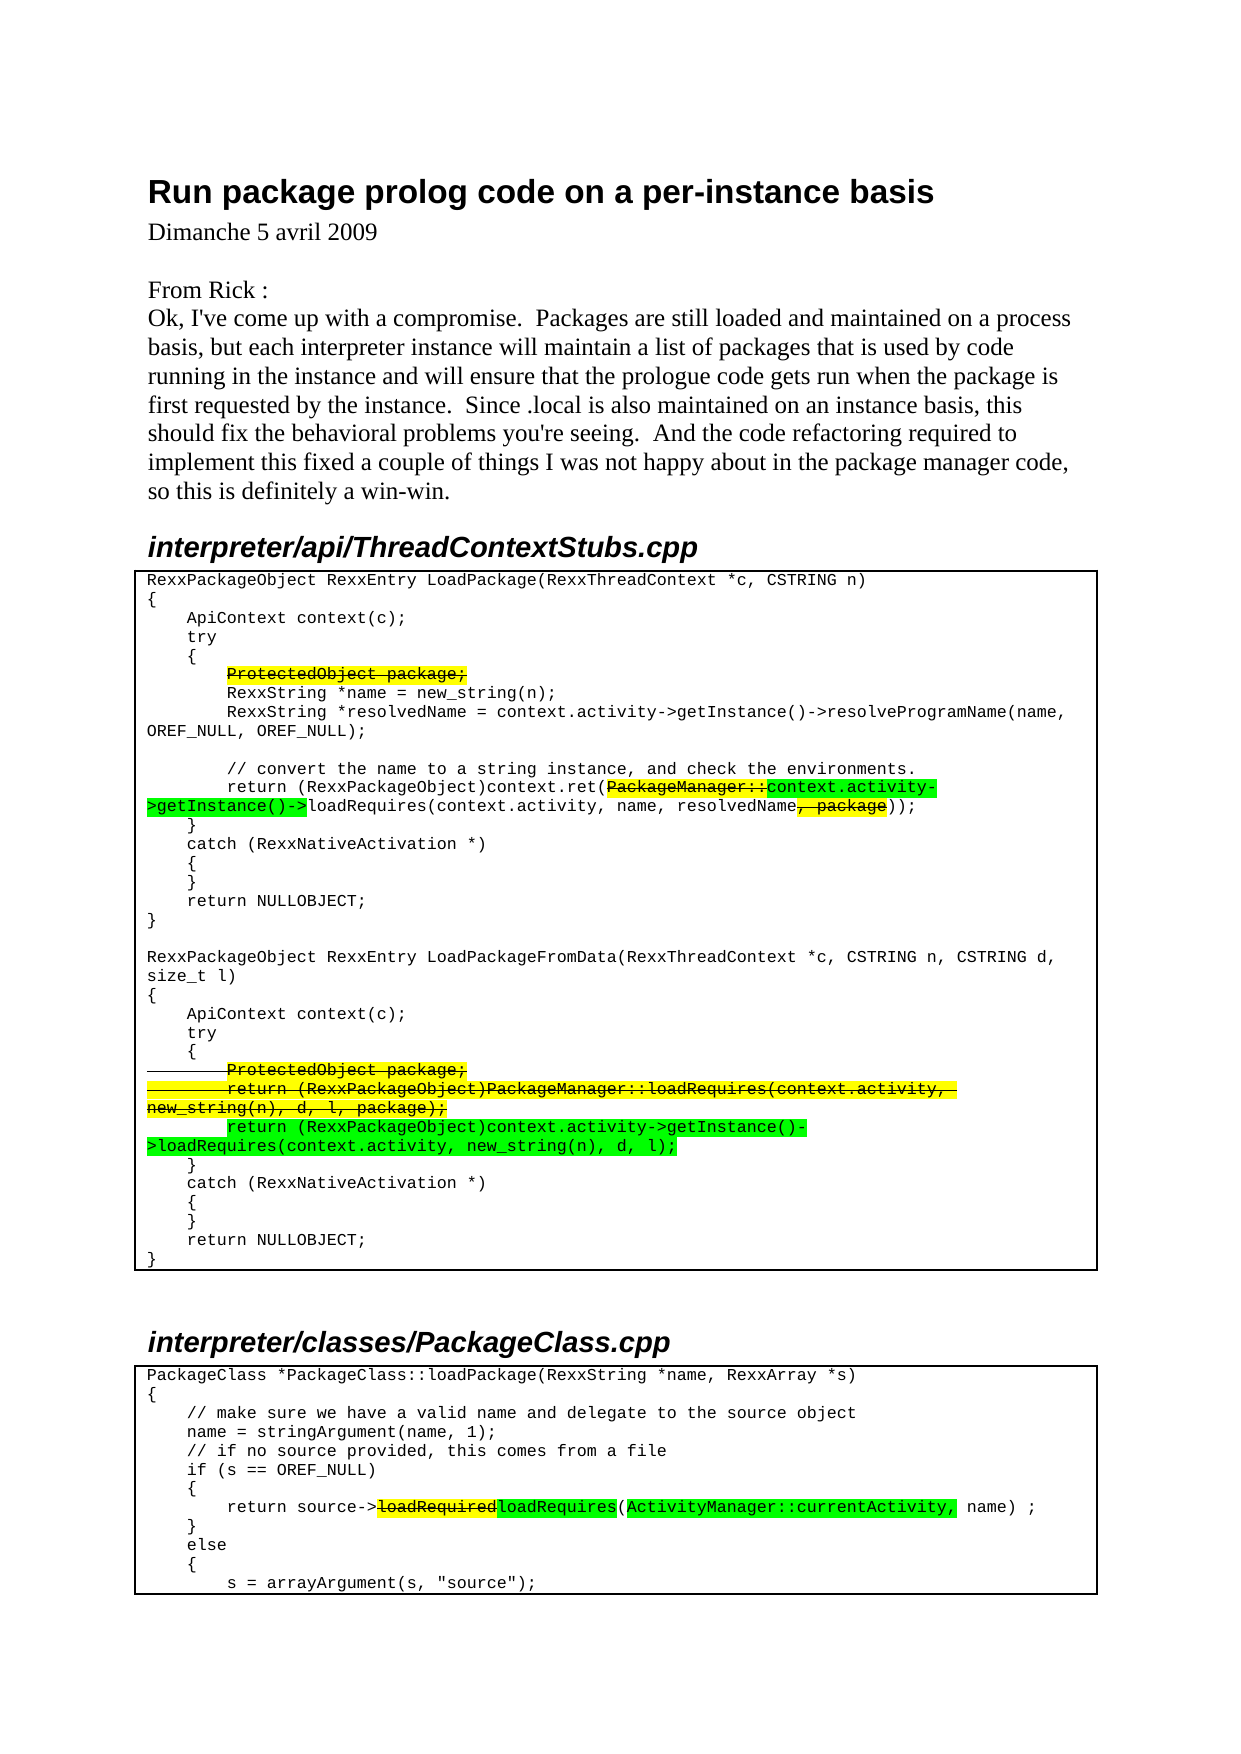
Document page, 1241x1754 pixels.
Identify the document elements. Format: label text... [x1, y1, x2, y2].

text Dimanche 5 avril 2009 [148, 217, 1093, 246]
subtitle interpreter/classes/PackageClass.cpp [148, 1325, 1093, 1359]
table_header RexxPackageObject RexxEntry LoadPackage(RexxThreadContext *c, CSTRING n) { ApiContext context(c); try { ProtectedObject package; RexxString *name = new_string(n); RexxString *resolvedName = context.activity->getInstance()->resolveProgramName(name, OREF_NULL, OREF_NULL); // convert the name to a string instance, and check the environments. return (RexxPackageObject)context.ret(PackageManager::context.activity->getInstance()->loadRequires(context.activity, name, resolvedName, package)); } catch (RexxNativeActivation *) { } return NULLOBJECT; } RexxPackageObject RexxEntry LoadPackageFromData(RexxThreadContext *c, CSTRING n, CSTRING d, size_t l) { ApiContext context(c); try { ProtectedObject package; return (RexxPackageObject)PackageManager::loadRequires(context.activity, new_string(n), d, l, package); return (RexxPackageObject)context.activity->getInstance()->loadRequires(context.activity, new_string(n), d, l); } catch (RexxNativeActivation *) { } return NULLOBJECT; } [136, 572, 1096, 1269]
table_header PackageClass *PackageClass::loadPackage(RexxString *name, RexxArray *s) { // make sure we have a valid name and delegate to the source object name = stringArgument(name, 1); // if no source provided, this comes from a file if (s == OREF_NULL) { return source->loadRequiredloadRequires(ActivityManager::currentActivity, name) ; } else { s = arrayArgument(s, "source"); [136, 1367, 1096, 1593]
subtitle Run package prolog code on a per-instance basis [148, 173, 1093, 211]
subtitle interpreter/api/ThreadContextStubs.cpp [148, 530, 1093, 563]
text From Rick : [148, 275, 1093, 303]
text Ok, I've come up with a compromise. Packages are still loaded and maintained on a process basis, but each interpreter instance will maintain a list of packages that is used by code running in the instance and will ensure that the prologue code gets run when the package is first requested by the instance. Since .local is also maintained on an instance basis, this should fix the behavioral problems you're seeing. And the code refactoring required to implement this fixed a couple of things I was not happy about in the package manager code, so this is definitely a win-win. [148, 303, 1093, 505]
